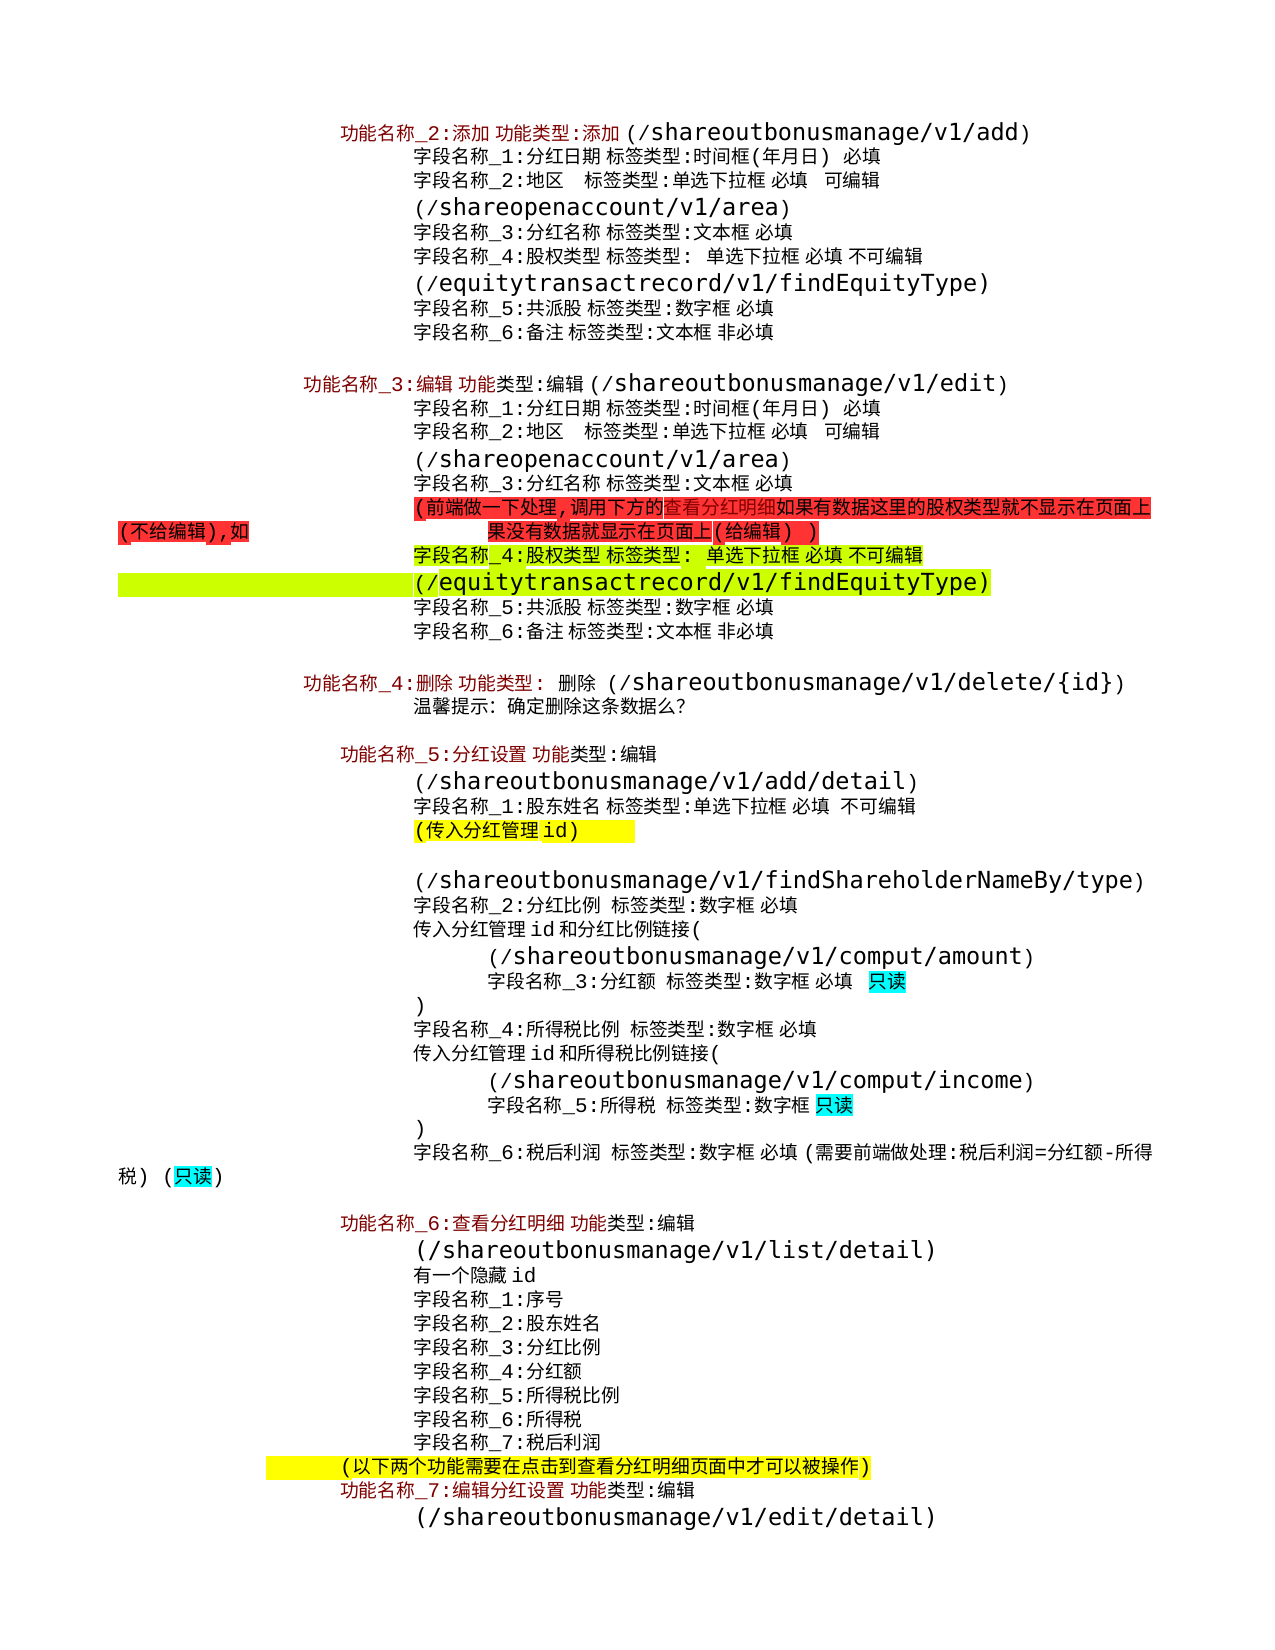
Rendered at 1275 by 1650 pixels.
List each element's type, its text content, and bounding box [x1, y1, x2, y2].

text 字段名称_3:分红额 标签类型:数字框 必填 只读 [118, 971, 1157, 995]
text 字段名称_4:股权类型 标签类型: 单选下拉框 必填 不可编辑 [118, 246, 1157, 270]
text (以下两个功能需要在点击到查看分红明细页面中才可以被操作) [118, 1456, 1157, 1480]
text 字段名称_5:共派股 标签类型:数字框 必填 [118, 298, 1157, 322]
text 字段名称_6:备注 标签类型:文本框 非必填 [118, 322, 1157, 346]
text (/equitytransactrecord/v1/findEquityType) [118, 270, 1157, 298]
text 字段名称_2:地区 标签类型:单选下拉框 必填 可编辑 (/shareopenaccount/v1/area) [118, 170, 1157, 222]
text 功能名称_6:查看分红明细 功能类型:编辑 (/shareoutbonusmanage/v1/list/detail) [118, 1213, 1157, 1265]
text ) [118, 1118, 1157, 1142]
text 字段名称_3:分红名称 标签类型:文本框 必填 [118, 222, 1157, 246]
text 有一个隐藏id [118, 1265, 1157, 1289]
text (前端做一下处理,调用下方的查看分红明细如果有数据这里的股权类型就不显示在页面上(不给编辑),如 果没有数据就显示在页面上(给编辑) ) [118, 497, 1157, 545]
text 字段名称_7:税后利润 [118, 1432, 1157, 1456]
text 字段名称_2:股东姓名 [118, 1313, 1157, 1337]
text 传入分红管理id和分红比例链接( [118, 919, 1157, 943]
text 字段名称_1:序号 [118, 1289, 1157, 1313]
text 传入分红管理id和所得税比例链接( [118, 1042, 1157, 1066]
text 字段名称_4:所得税比例 标签类型:数字框 必填 [118, 1018, 1157, 1042]
text (/equitytransactrecord/v1/findEquityType) [118, 569, 1157, 597]
text ) [118, 995, 1157, 1018]
text 功能名称_2:添加 功能类型:添加 (/shareoutbonusmanage/v1/add) [118, 118, 1157, 146]
text 字段名称_2:地区 标签类型:单选下拉框 必填 可编辑 (/shareopenaccount/v1/area) [118, 421, 1157, 473]
text 字段名称_5:所得税 标签类型:数字框 只读 [118, 1094, 1157, 1118]
text 字段名称_3:分红比例 [118, 1337, 1157, 1361]
text 字段名称_4:股权类型 标签类型: 单选下拉框 必填 不可编辑 [118, 545, 1157, 569]
text 字段名称_6:所得税 [118, 1408, 1157, 1432]
text 功能名称_5:分红设置 功能类型:编辑 (/shareoutbonusmanage/v1/add/detail) [118, 744, 1157, 796]
text 温馨提示：确定删除这条数据么？ [118, 696, 1157, 720]
text (/shareoutbonusmanage/v1/comput/amount) [118, 943, 1157, 971]
text 字段名称_1:分红日期 标签类型:时间框(年月日) 必填 [118, 146, 1157, 170]
text 字段名称_6:备注 标签类型:文本框 非必填 [118, 621, 1157, 644]
text 字段名称_6:税后利润 标签类型:数字框 必填 (需要前端做处理:税后利润=分红额-所得税) (只读) [118, 1142, 1157, 1189]
text 功能名称_3:编辑 功能类型:编辑 (/shareoutbonusmanage/v1/edit) [118, 369, 1157, 397]
text 功能名称_7:编辑分红设置 功能类型:编辑 (/shareoutbonusmanage/v1/edit/detail) [118, 1480, 1157, 1532]
text 字段名称_1:分红日期 标签类型:时间框(年月日) 必填 [118, 397, 1157, 421]
text 字段名称_1:股东姓名 标签类型:单选下拉框 必填 不可编辑 [118, 796, 1157, 819]
text 功能名称_4:删除 功能类型: 删除 (/shareoutbonusmanage/v1/delete/{id}) [118, 668, 1157, 696]
text 字段名称_3:分红名称 标签类型:文本框 必填 [118, 473, 1157, 497]
text 字段名称_5:共派股 标签类型:数字框 必填 [118, 597, 1157, 621]
text (/shareoutbonusmanage/v1/comput/income) [118, 1066, 1157, 1094]
text 字段名称_4:分红额 [118, 1361, 1157, 1384]
text (传入分红管理id) (/shareoutbonusmanage/v1/findShareholderNameBy/type) [118, 819, 1157, 895]
text 字段名称_2:分红比例 标签类型:数字框 必填 [118, 895, 1157, 919]
text 字段名称_5:所得税比例 [118, 1384, 1157, 1408]
